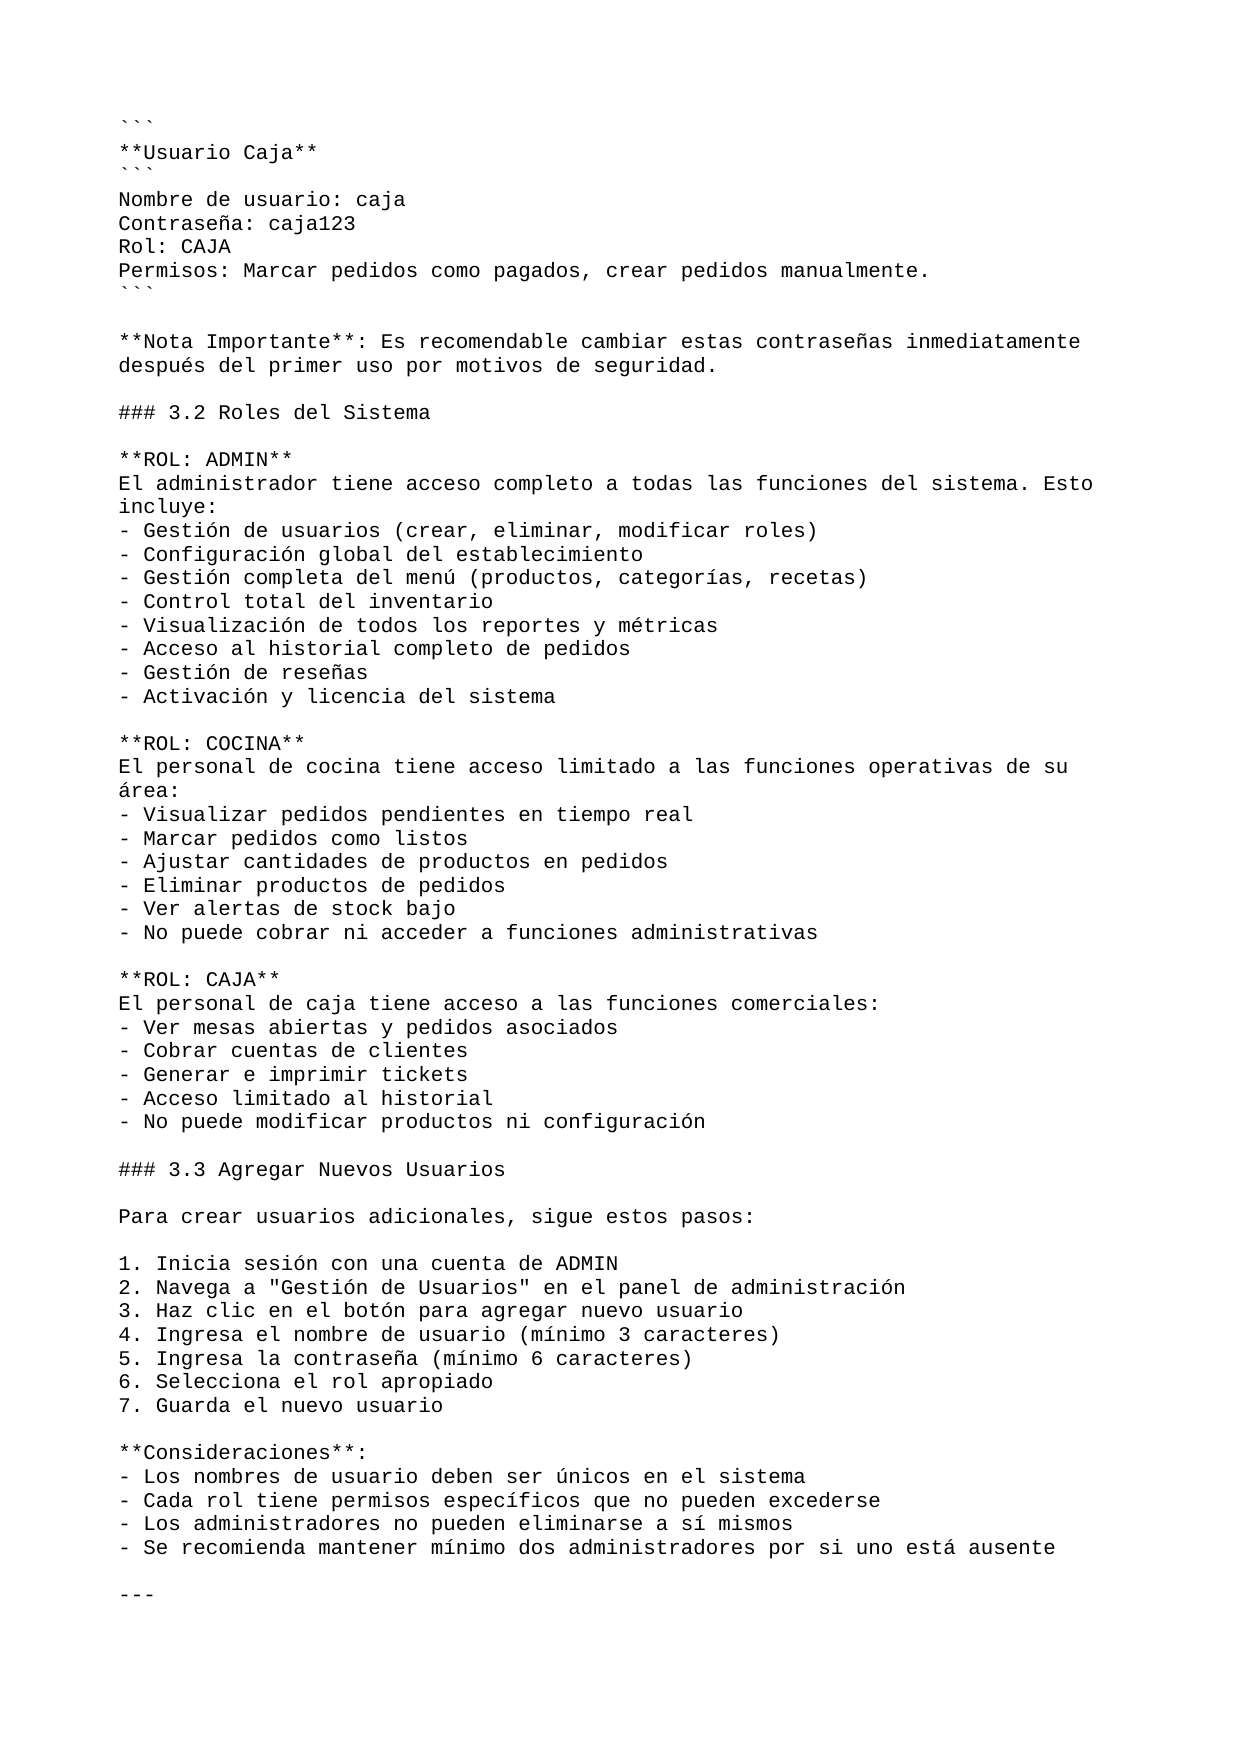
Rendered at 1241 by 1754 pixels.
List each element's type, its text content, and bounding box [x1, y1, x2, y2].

text Rol: CAJA [118, 236, 1122, 260]
text - Eliminar productos de pedidos [118, 875, 1122, 898]
text ``` [118, 165, 1122, 189]
text 5. Ingresa la contraseña (mínimo 6 caracteres) [118, 1348, 1122, 1371]
text Contraseña: caja123 [118, 213, 1122, 236]
text - Visualizar pedidos pendientes en tiempo real [118, 804, 1122, 827]
text **ROL: ADMIN** [118, 449, 1122, 473]
text - Marcar pedidos como listos [118, 827, 1122, 851]
text - Generar e imprimir tickets [118, 1064, 1122, 1088]
text Nombre de usuario: caja [118, 189, 1122, 213]
text - Acceso al historial completo de pedidos [118, 638, 1122, 662]
text - Ver alertas de stock bajo [118, 898, 1122, 922]
text - Los nombres de usuario deben ser únicos en el sistema [118, 1466, 1122, 1489]
text **ROL: CAJA** [118, 969, 1122, 993]
text - Gestión de reseñas [118, 662, 1122, 686]
text 4. Ingresa el nombre de usuario (mínimo 3 caracteres) [118, 1324, 1122, 1348]
text - Gestión completa del menú (productos, categorías, recetas) [118, 567, 1122, 591]
text **ROL: COCINA** [118, 733, 1122, 757]
text Permisos: Marcar pedidos como pagados, crear pedidos manualmente. [118, 260, 1122, 284]
text - Los administradores no pueden eliminarse a sí mismos [118, 1513, 1122, 1537]
text - Control total del inventario [118, 591, 1122, 615]
text 6. Selecciona el rol apropiado [118, 1371, 1122, 1395]
text 1. Inicia sesión con una cuenta de ADMIN [118, 1253, 1122, 1277]
text - Cobrar cuentas de clientes [118, 1040, 1122, 1064]
text ``` [118, 118, 1122, 142]
text 2. Navega a "Gestión de Usuarios" en el panel de administración [118, 1277, 1122, 1300]
text ``` [118, 284, 1122, 307]
text **Consideraciones**: [118, 1442, 1122, 1466]
text **Usuario Caja** [118, 142, 1122, 165]
text - No puede cobrar ni acceder a funciones administrativas [118, 922, 1122, 946]
text 7. Guarda el nuevo usuario [118, 1395, 1122, 1419]
text --- [118, 1584, 1122, 1608]
text - Configuración global del establecimiento [118, 544, 1122, 567]
text - Gestión de usuarios (crear, eliminar, modificar roles) [118, 520, 1122, 544]
text ### 3.3 Agregar Nuevos Usuarios [118, 1158, 1122, 1182]
text - Activación y licencia del sistema [118, 686, 1122, 709]
text El personal de cocina tiene acceso limitado a las funciones operativas de su área: [118, 757, 1122, 804]
text - Se recomienda mantener mínimo dos administradores por si uno está ausente [118, 1537, 1122, 1561]
text - No puede modificar productos ni configuración [118, 1111, 1122, 1135]
text El administrador tiene acceso completo a todas las funciones del sistema. Esto incluye: [118, 473, 1122, 520]
text **Nota Importante**: Es recomendable cambiar estas contraseñas inmediatamente después del primer uso por motivos de seguridad. [118, 331, 1122, 378]
text 3. Haz clic en el botón para agregar nuevo usuario [118, 1300, 1122, 1324]
text - Ajustar cantidades de productos en pedidos [118, 851, 1122, 875]
text - Visualización de todos los reportes y métricas [118, 615, 1122, 638]
text - Cada rol tiene permisos específicos que no pueden excederse [118, 1489, 1122, 1513]
text Para crear usuarios adicionales, sigue estos pasos: [118, 1206, 1122, 1229]
text - Acceso limitado al historial [118, 1088, 1122, 1111]
text ### 3.2 Roles del Sistema [118, 402, 1122, 426]
text - Ver mesas abiertas y pedidos asociados [118, 1017, 1122, 1040]
text El personal de caja tiene acceso a las funciones comerciales: [118, 993, 1122, 1017]
